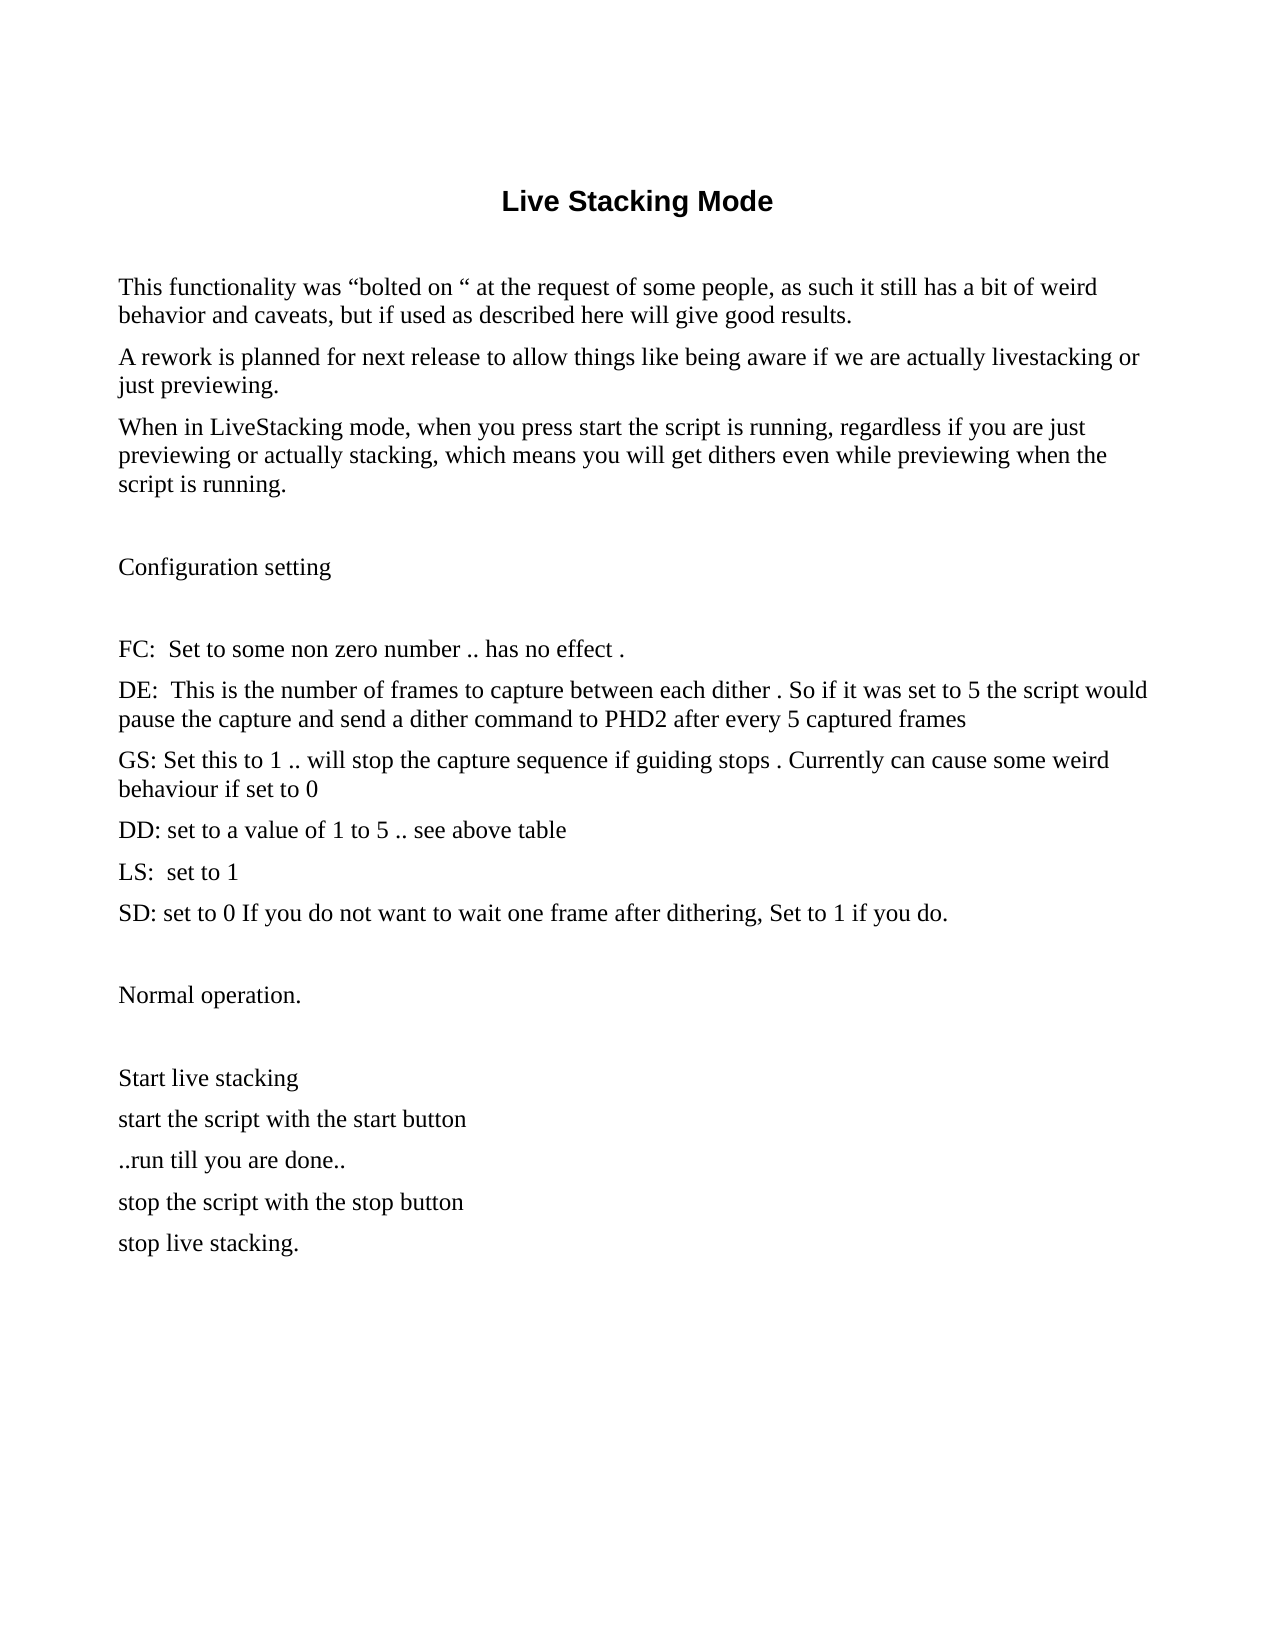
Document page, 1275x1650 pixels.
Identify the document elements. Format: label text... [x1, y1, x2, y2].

text This functionality was “bolted on “ at the request of some people, as such it still has a bit of weird behavior and caveats, but if used as described here will give good results. [118, 272, 1157, 329]
text A rework is planned for next release to allow things like being aware if we are actually livestacking or just previewing. [118, 342, 1157, 399]
text SD: set to 0 If you do not want to wait one frame after dithering, Set to 1 if you do. [118, 898, 1157, 927]
text FC: Set to some non zero number .. has no effect . [118, 634, 1157, 663]
text When in LiveStacking mode, when you press start the script is running, regardless if you are just previewing or actually stacking, which means you will get dithers even while previewing when the script is running. [118, 412, 1157, 498]
text start the script with the start button [118, 1104, 1157, 1133]
text LS: set to 1 [118, 857, 1157, 885]
text DE: This is the number of frames to capture between each dither . So if it was set to 5 the script would pause the capture and send a dither command to PHD2 after every 5 captured frames [118, 675, 1157, 733]
text GS: Set this to 1 .. will stop the capture sequence if guiding stops . Currently can cause some weird behaviour if set to 0 [118, 745, 1157, 803]
text DD: set to a value of 1 to 5 .. see above table [118, 815, 1157, 844]
text Normal operation. [118, 980, 1157, 1009]
subtitle Live Stacking Mode [118, 184, 1157, 218]
text ..run till you are done.. [118, 1145, 1157, 1174]
text stop live stacking. [118, 1228, 1157, 1257]
text Configuration setting [118, 552, 1157, 580]
text Start live stacking [118, 1063, 1157, 1092]
text stop the script with the stop button [118, 1187, 1157, 1215]
